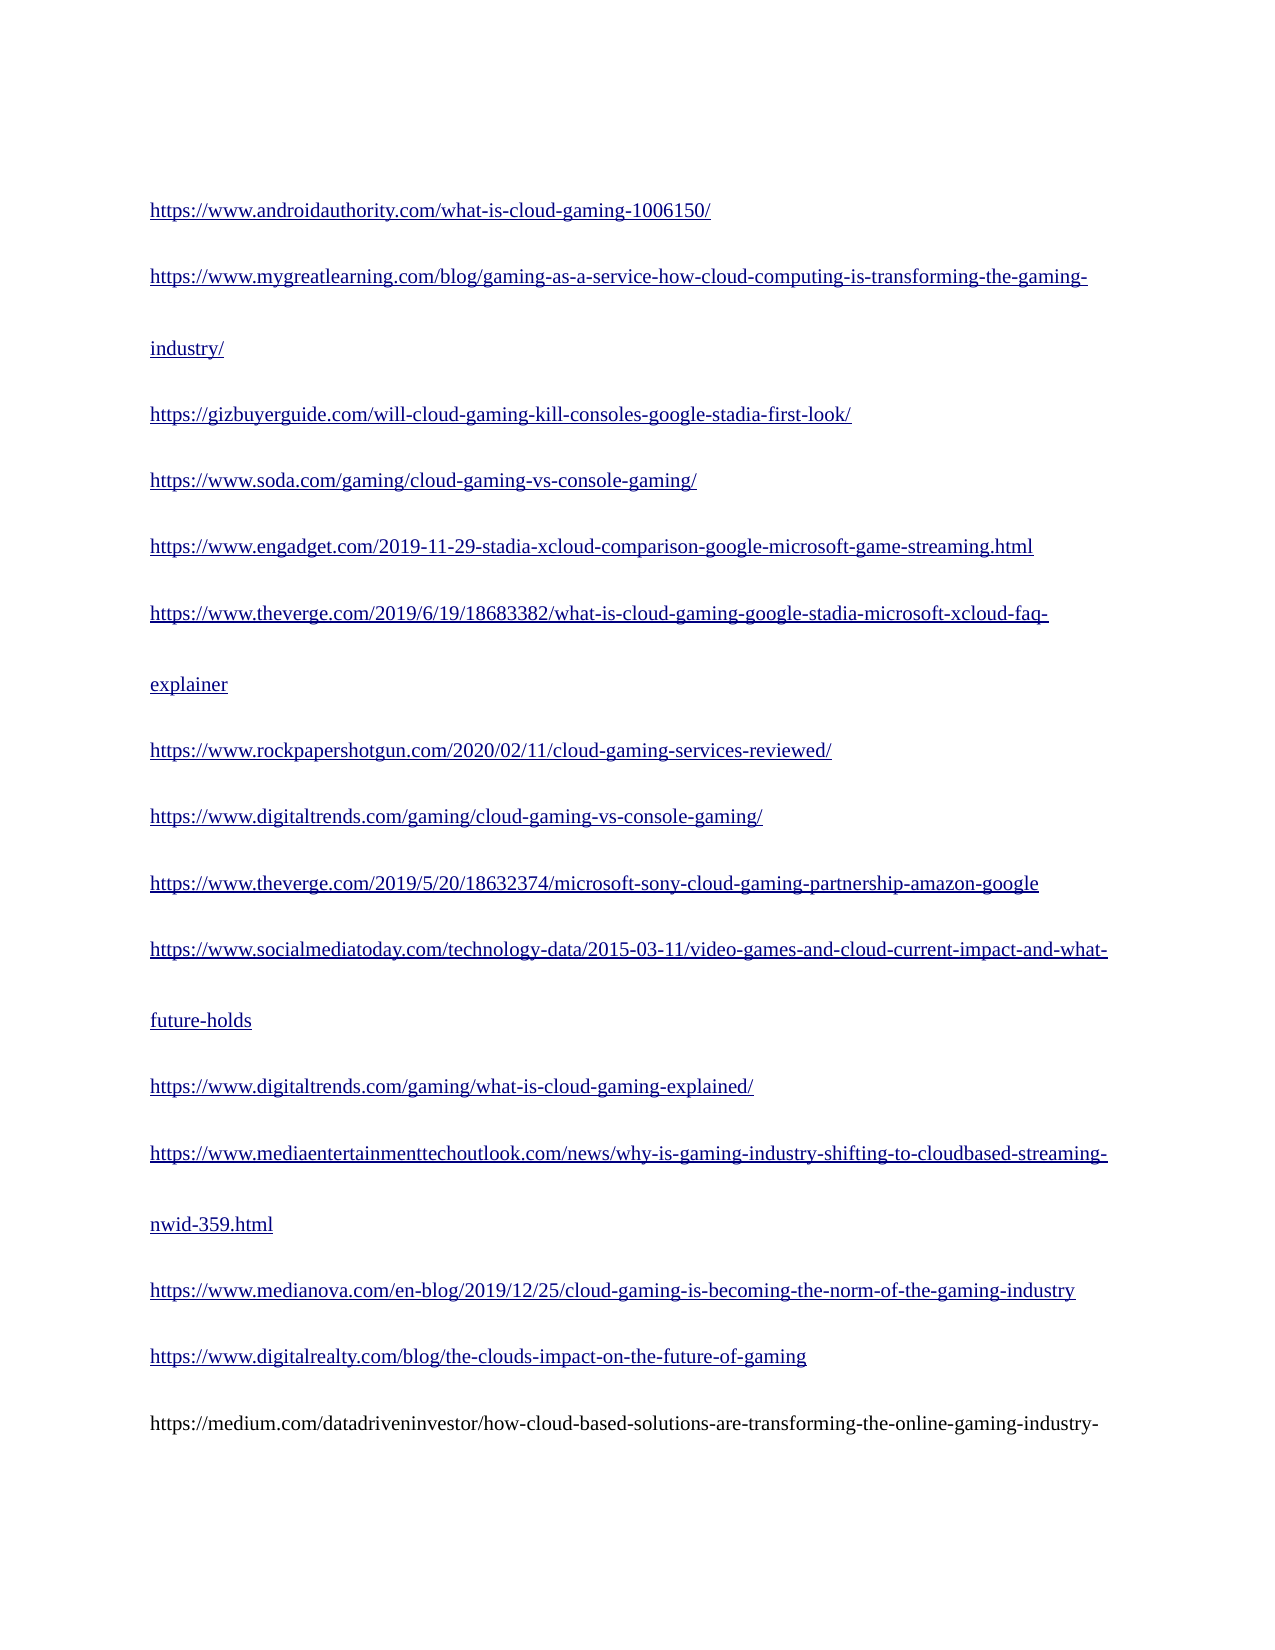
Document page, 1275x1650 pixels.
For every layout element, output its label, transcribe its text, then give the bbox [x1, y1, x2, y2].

text https://www.theverge.com/2019/6/19/18683382/what-is-cloud-gaming-google-stadia-microsoft-xcloud-faq-explainer [150, 571, 1125, 705]
text https://www.digitaltrends.com/gaming/cloud-gaming-vs-console-gaming/ [150, 775, 1125, 837]
text https://www.theverge.com/2019/5/20/18632374/microsoft-sony-cloud-gaming-partnership-amazon-google [150, 841, 1125, 903]
text https://www.socialmediatoday.com/technology-data/2015-03-11/video-games-and-cloud-current-impact-and-what-future-holds [150, 907, 1125, 1041]
text https://www.mediaentertainmenttechoutlook.com/news/why-is-gaming-industry-shifting-to-cloudbased-streaming-nwid-359.html [150, 1111, 1125, 1245]
text https://www.mygreatlearning.com/blog/gaming-as-a-service-how-cloud-computing-is-transforming-the-gaming-industry/ [150, 235, 1125, 369]
text https://www.rockpapershotgun.com/2020/02/11/cloud-gaming-services-reviewed/ [150, 709, 1125, 771]
text https://www.digitaltrends.com/gaming/what-is-cloud-gaming-explained/ [150, 1045, 1125, 1107]
text https://www.medianova.com/en-blog/2019/12/25/cloud-gaming-is-becoming-the-norm-of-the-gaming-industry [150, 1249, 1125, 1311]
text https://www.digitalrealty.com/blog/the-clouds-impact-on-the-future-of-gaming [150, 1315, 1125, 1377]
text https://gizbuyerguide.com/will-cloud-gaming-kill-consoles-google-stadia-first-look/ [150, 373, 1125, 435]
text https://www.androidauthority.com/what-is-cloud-gaming-1006150/ [150, 169, 1125, 231]
text https://medium.com/datadriveninvestor/how-cloud-based-solutions-are-transforming-the-online-gaming-industry- [150, 1381, 1125, 1443]
text https://www.soda.com/gaming/cloud-gaming-vs-console-gaming/ [150, 439, 1125, 501]
text https://www.engadget.com/2019-11-29-stadia-xcloud-comparison-google-microsoft-game-streaming.html [150, 505, 1125, 567]
